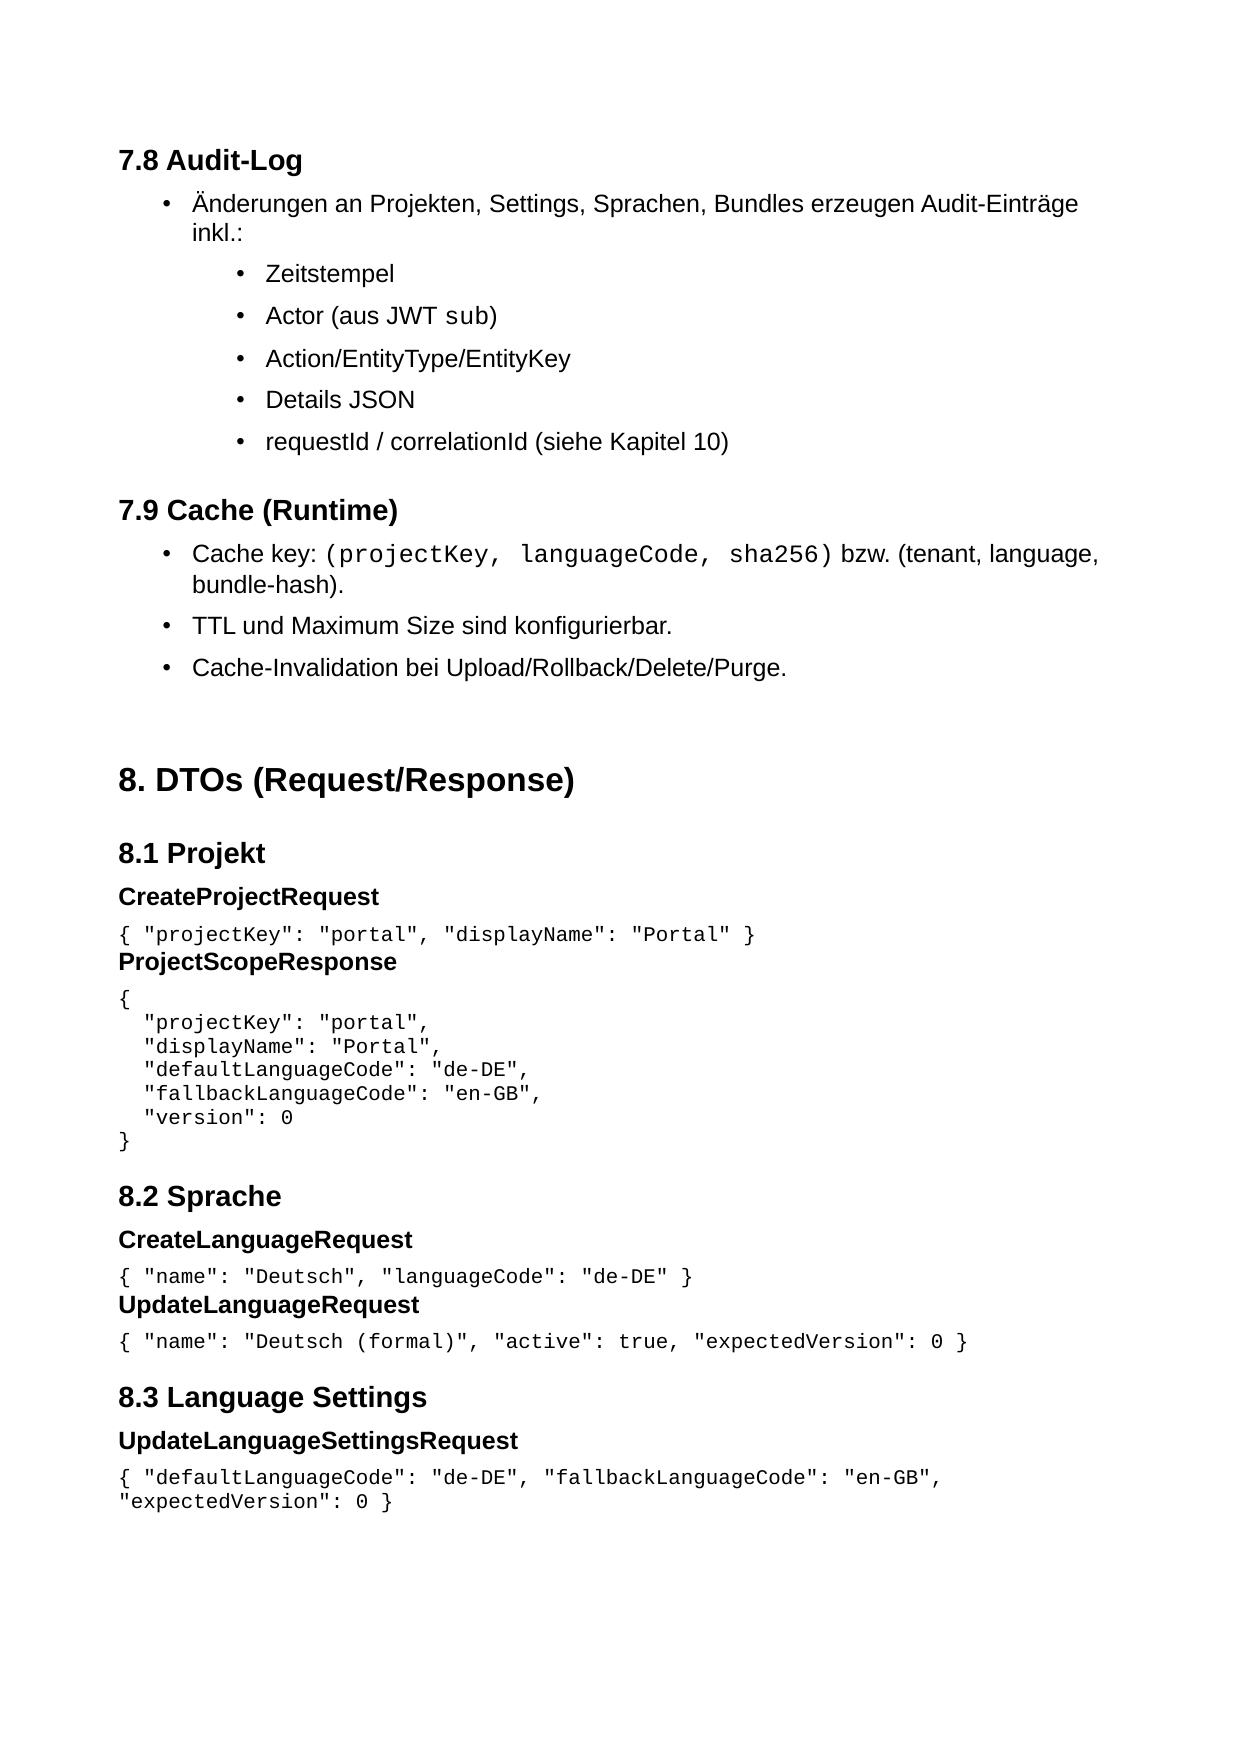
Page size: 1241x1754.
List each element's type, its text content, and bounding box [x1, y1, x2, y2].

subtitle 7.9 Cache (Runtime) [118, 493, 1122, 527]
text { "name": "Deutsch (formal)", "active": true, "expectedVersion": 0 } [118, 1331, 1122, 1355]
text { [118, 988, 1122, 1012]
list Cache key: (projectKey, languageCode, sha256) bzw. (tenant, language, bundle-hash). [162, 539, 1122, 599]
list Actor (aus JWT sub) [236, 301, 1122, 332]
text UpdateLanguageSettingsRequest [118, 1426, 1122, 1454]
list Action/EntityType/EntityKey [236, 344, 1122, 373]
list Zeitstempel [236, 259, 1122, 288]
list TTL und Maximum Size sind konfigurierbar. [162, 611, 1122, 640]
text { "name": "Deutsch", "languageCode": "de-DE" } [118, 1266, 1122, 1290]
subtitle 8.3 Language Settings [118, 1380, 1122, 1413]
text UpdateLanguageRequest [118, 1290, 1122, 1319]
text } [118, 1130, 1122, 1154]
list Änderungen an Projekten, Settings, Sprachen, Bundles erzeugen Audit-Einträge inkl.: [162, 189, 1122, 247]
text "displayName": "Portal", [118, 1036, 1122, 1059]
list Cache-Invalidation bei Upload/Rollback/Delete/Purge. [162, 653, 1122, 682]
text { "projectKey": "portal", "displayName": "Portal" } [118, 923, 1122, 947]
text CreateLanguageRequest [118, 1225, 1122, 1254]
text "version": 0 [118, 1107, 1122, 1130]
text CreateProjectRequest [118, 882, 1122, 911]
text ProjectScopeResponse [118, 947, 1122, 976]
text "projectKey": "portal", [118, 1012, 1122, 1036]
list Details JSON [236, 385, 1122, 414]
text "fallbackLanguageCode": "en-GB", [118, 1083, 1122, 1107]
subtitle 8. DTOs (Request/Response) [118, 760, 1122, 799]
subtitle 8.2 Sprache [118, 1179, 1122, 1212]
text "defaultLanguageCode": "de-DE", [118, 1059, 1122, 1083]
list requestId / correlationId (siehe Kapitel 10) [236, 427, 1122, 456]
subtitle 7.8 Audit-Log [118, 143, 1122, 177]
subtitle 8.1 Projekt [118, 836, 1122, 870]
text { "defaultLanguageCode": "de-DE", "fallbackLanguageCode": "en-GB", "expectedVersion": 0 } [118, 1467, 1122, 1514]
